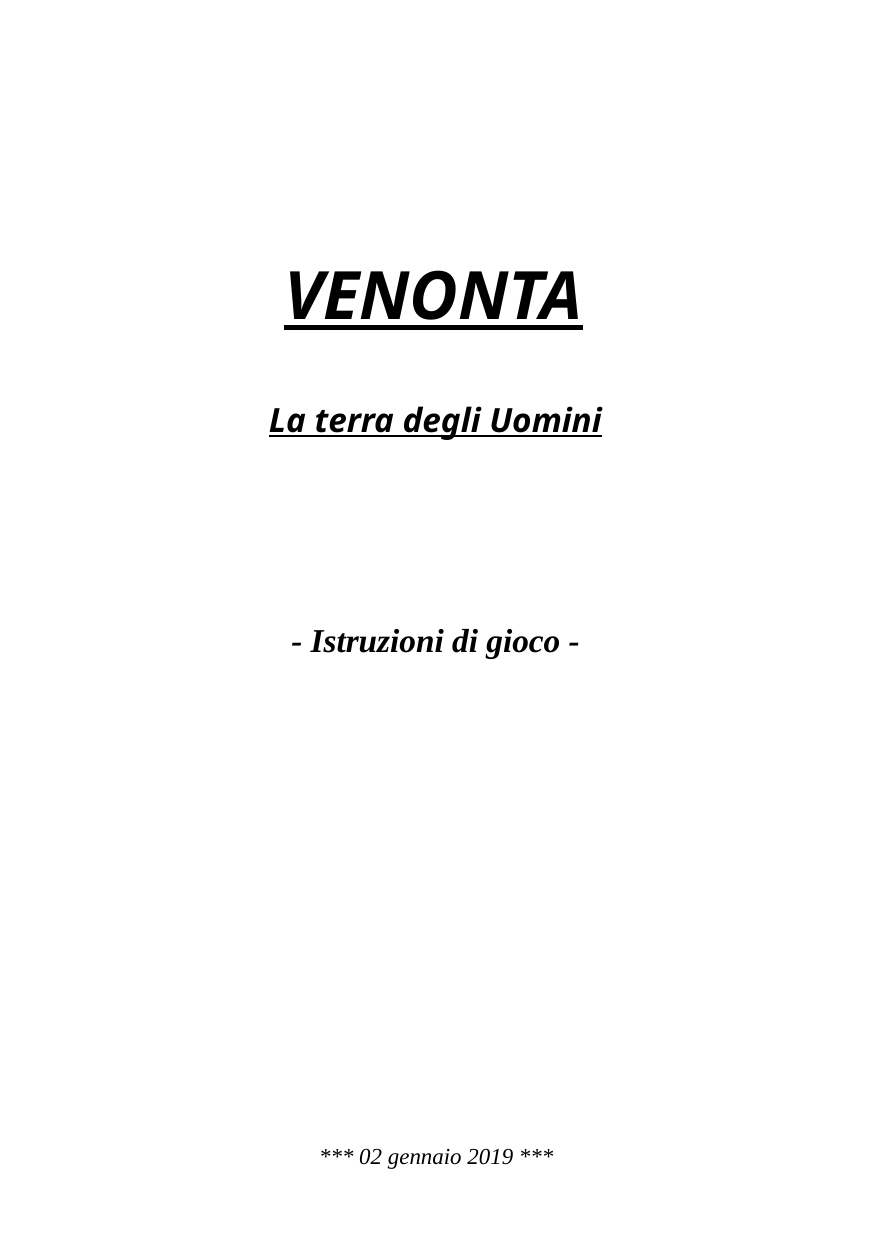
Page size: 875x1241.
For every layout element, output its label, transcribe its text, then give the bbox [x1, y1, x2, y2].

subtitle - Istruzioni di gioco - [88, 622, 786, 660]
subtitle VENONTA [88, 248, 786, 339]
subtitle La terra degli Uomini [88, 397, 786, 442]
